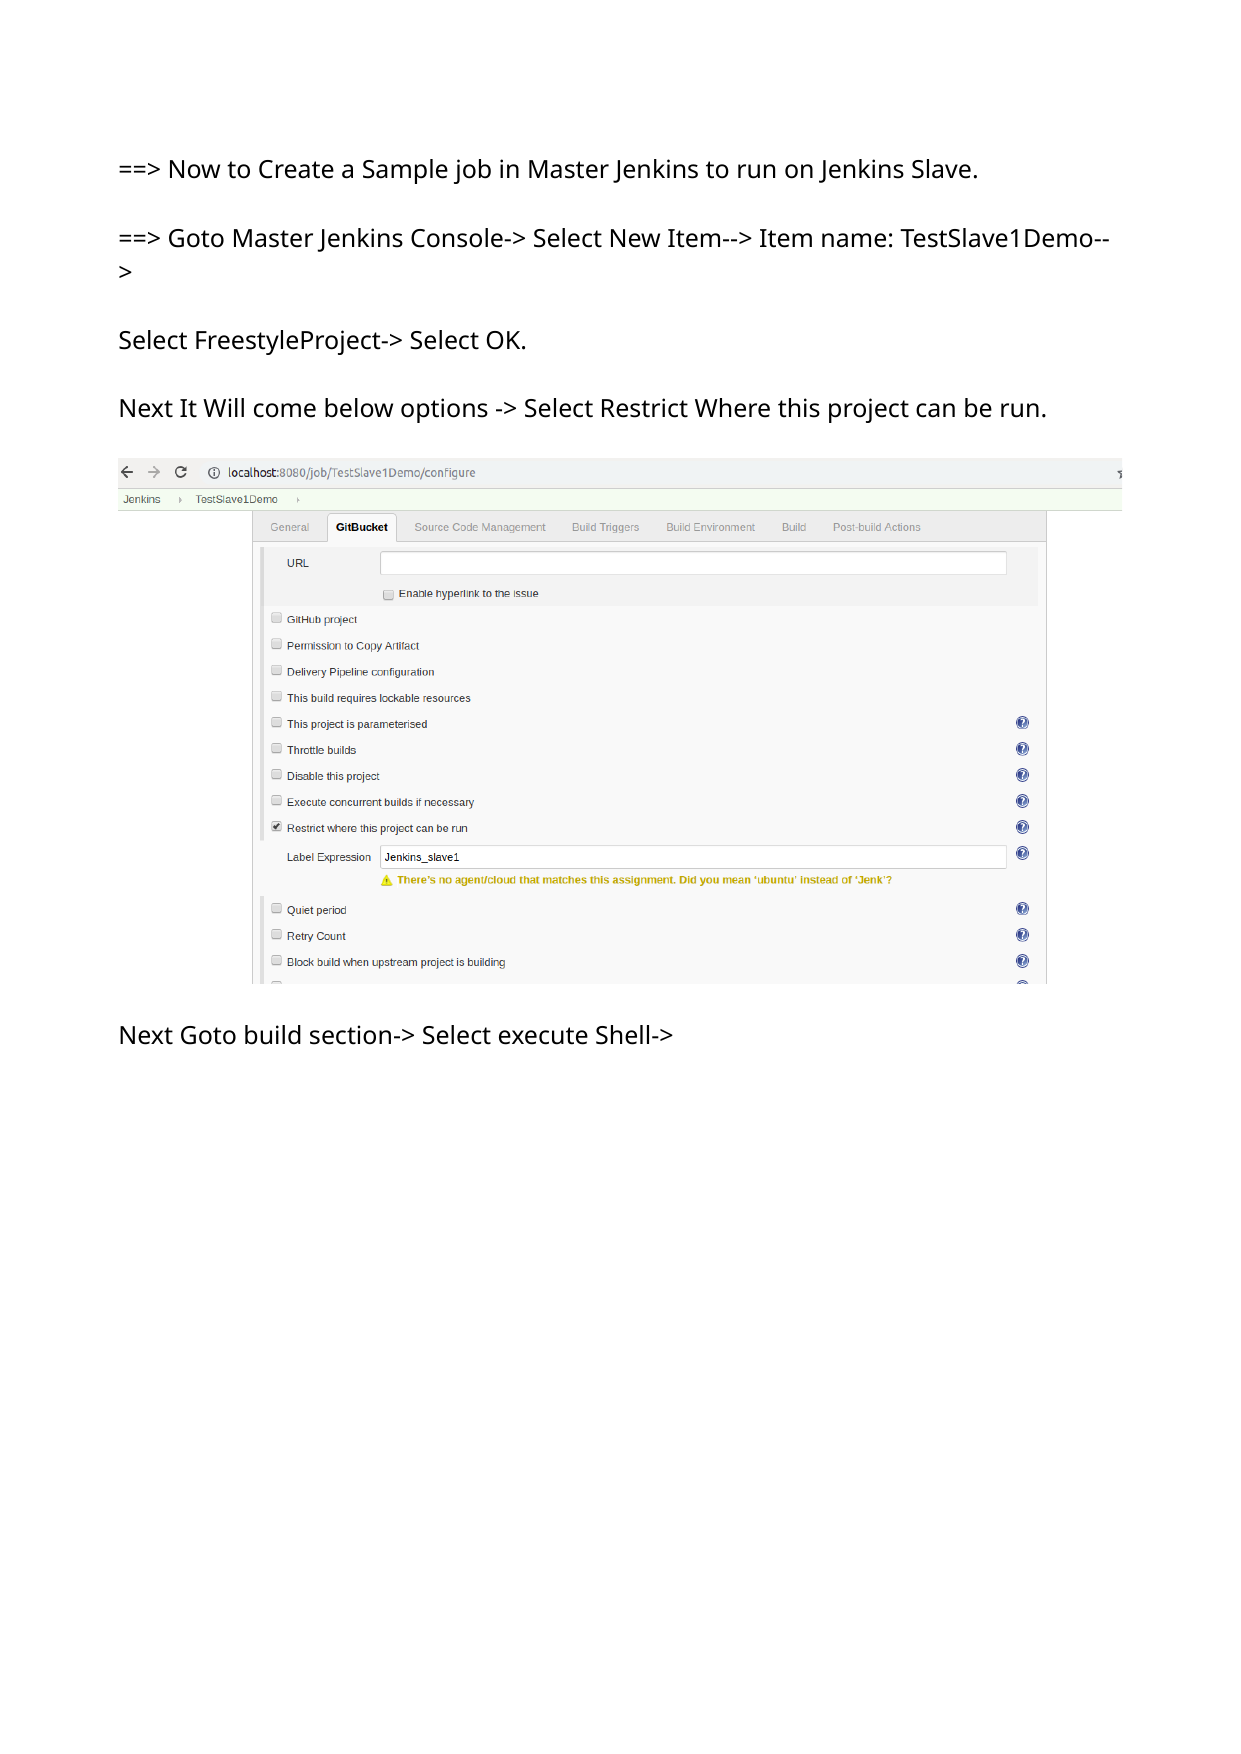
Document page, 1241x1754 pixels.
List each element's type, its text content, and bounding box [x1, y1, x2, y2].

text Select FreestyleProject-> Select OK. [118, 322, 1122, 357]
picture [118, 458, 1123, 984]
text Next Goto build section-> Select execute Shell-> [118, 1018, 1122, 1052]
text Next It Will come below options -> Select Restrict Where this project can be run. [118, 391, 1122, 425]
text ==> Now to Create a Sample job in Master Jenkins to run on Jenkins Slave. [118, 152, 1122, 186]
text ==> Goto Master Jenkins Console-> Select New Item--> Item name: TestSlave1Demo--> [118, 220, 1122, 288]
